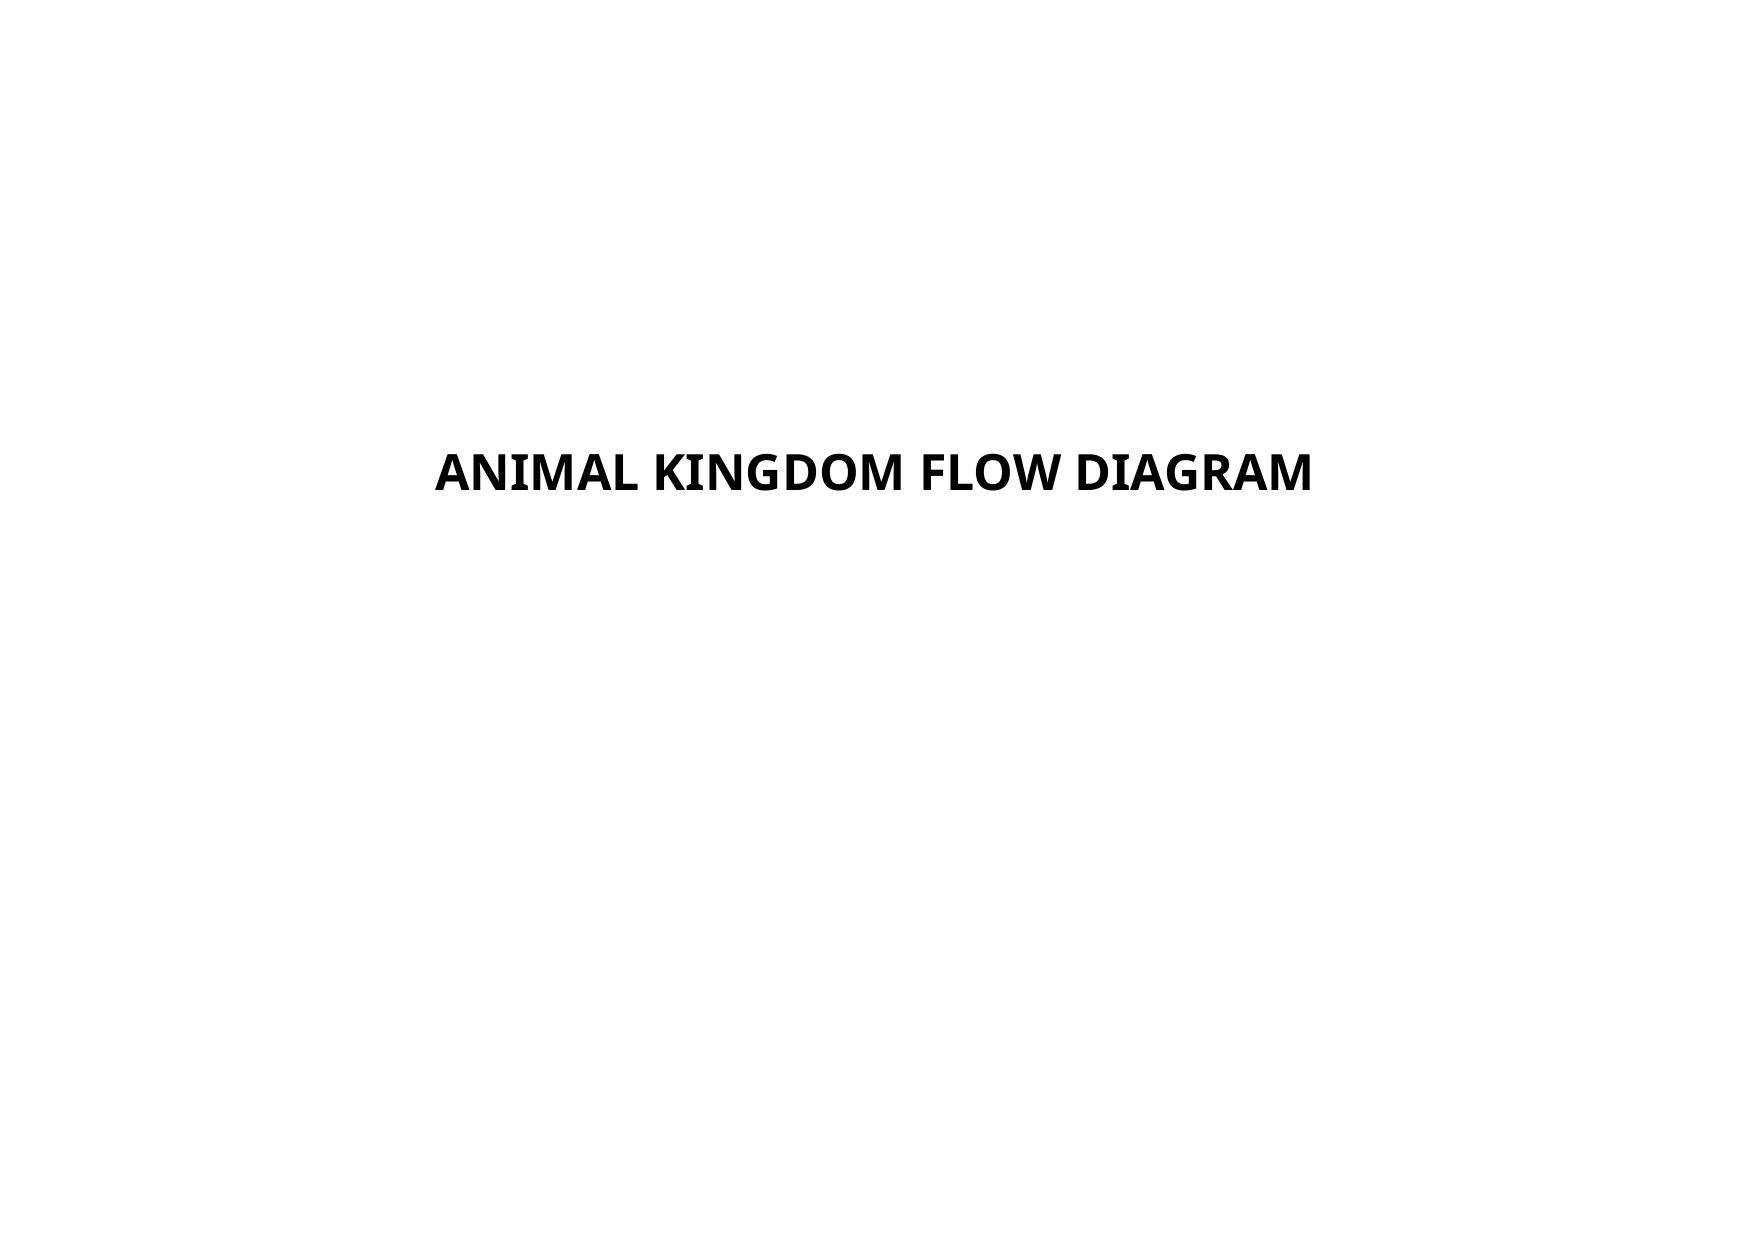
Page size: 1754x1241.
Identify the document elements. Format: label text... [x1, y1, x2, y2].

text ANIMAL KINGDOM FLOW DIAGRAM [118, 437, 1635, 505]
